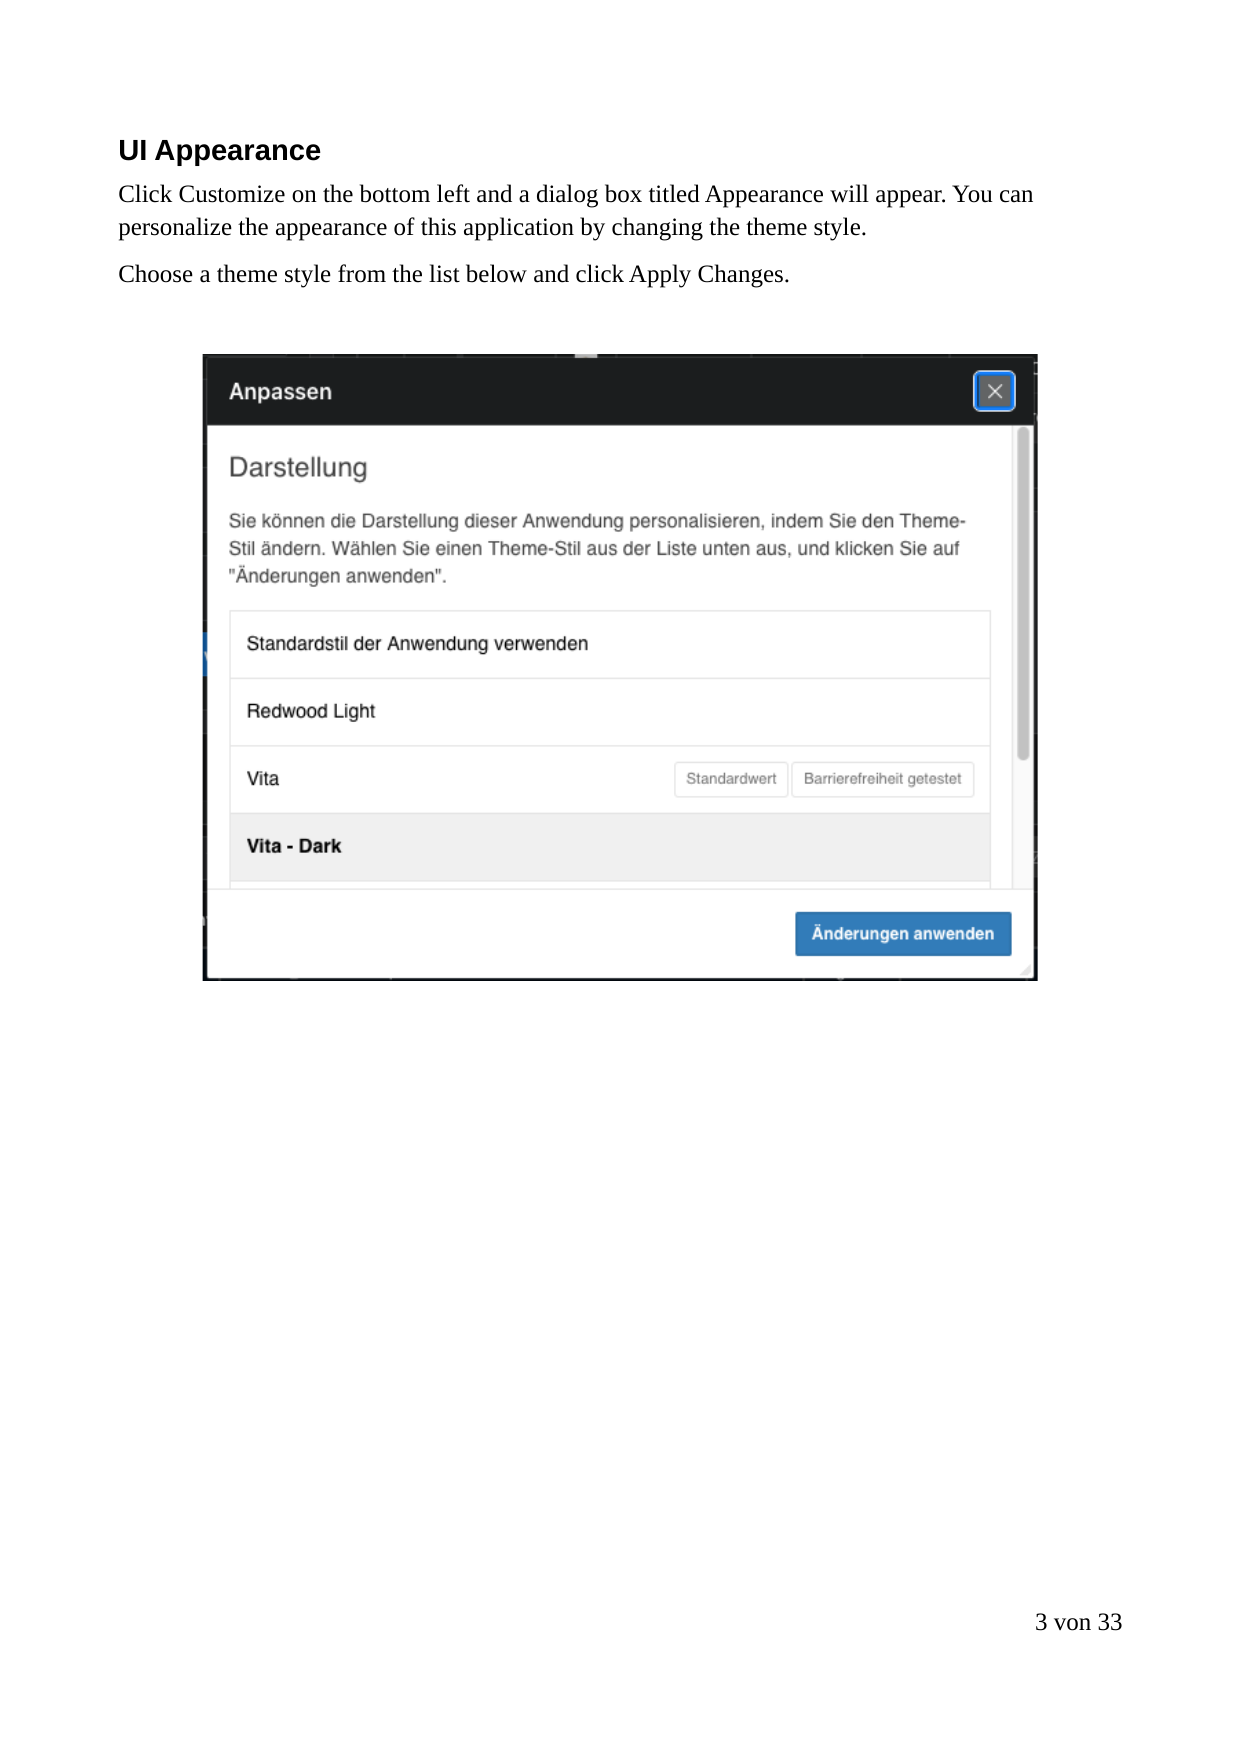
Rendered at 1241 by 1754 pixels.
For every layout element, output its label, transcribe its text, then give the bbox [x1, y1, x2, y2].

subtitle UI Appearance [118, 133, 1122, 166]
text Choose a theme style from the list below and click Apply Changes. [118, 259, 1122, 288]
picture [202, 354, 1038, 981]
text Click Customize on the bottom left and a dialog box titled Appearance will appear. You can personalize the appearance of this application by changing the theme style. [118, 179, 1122, 241]
